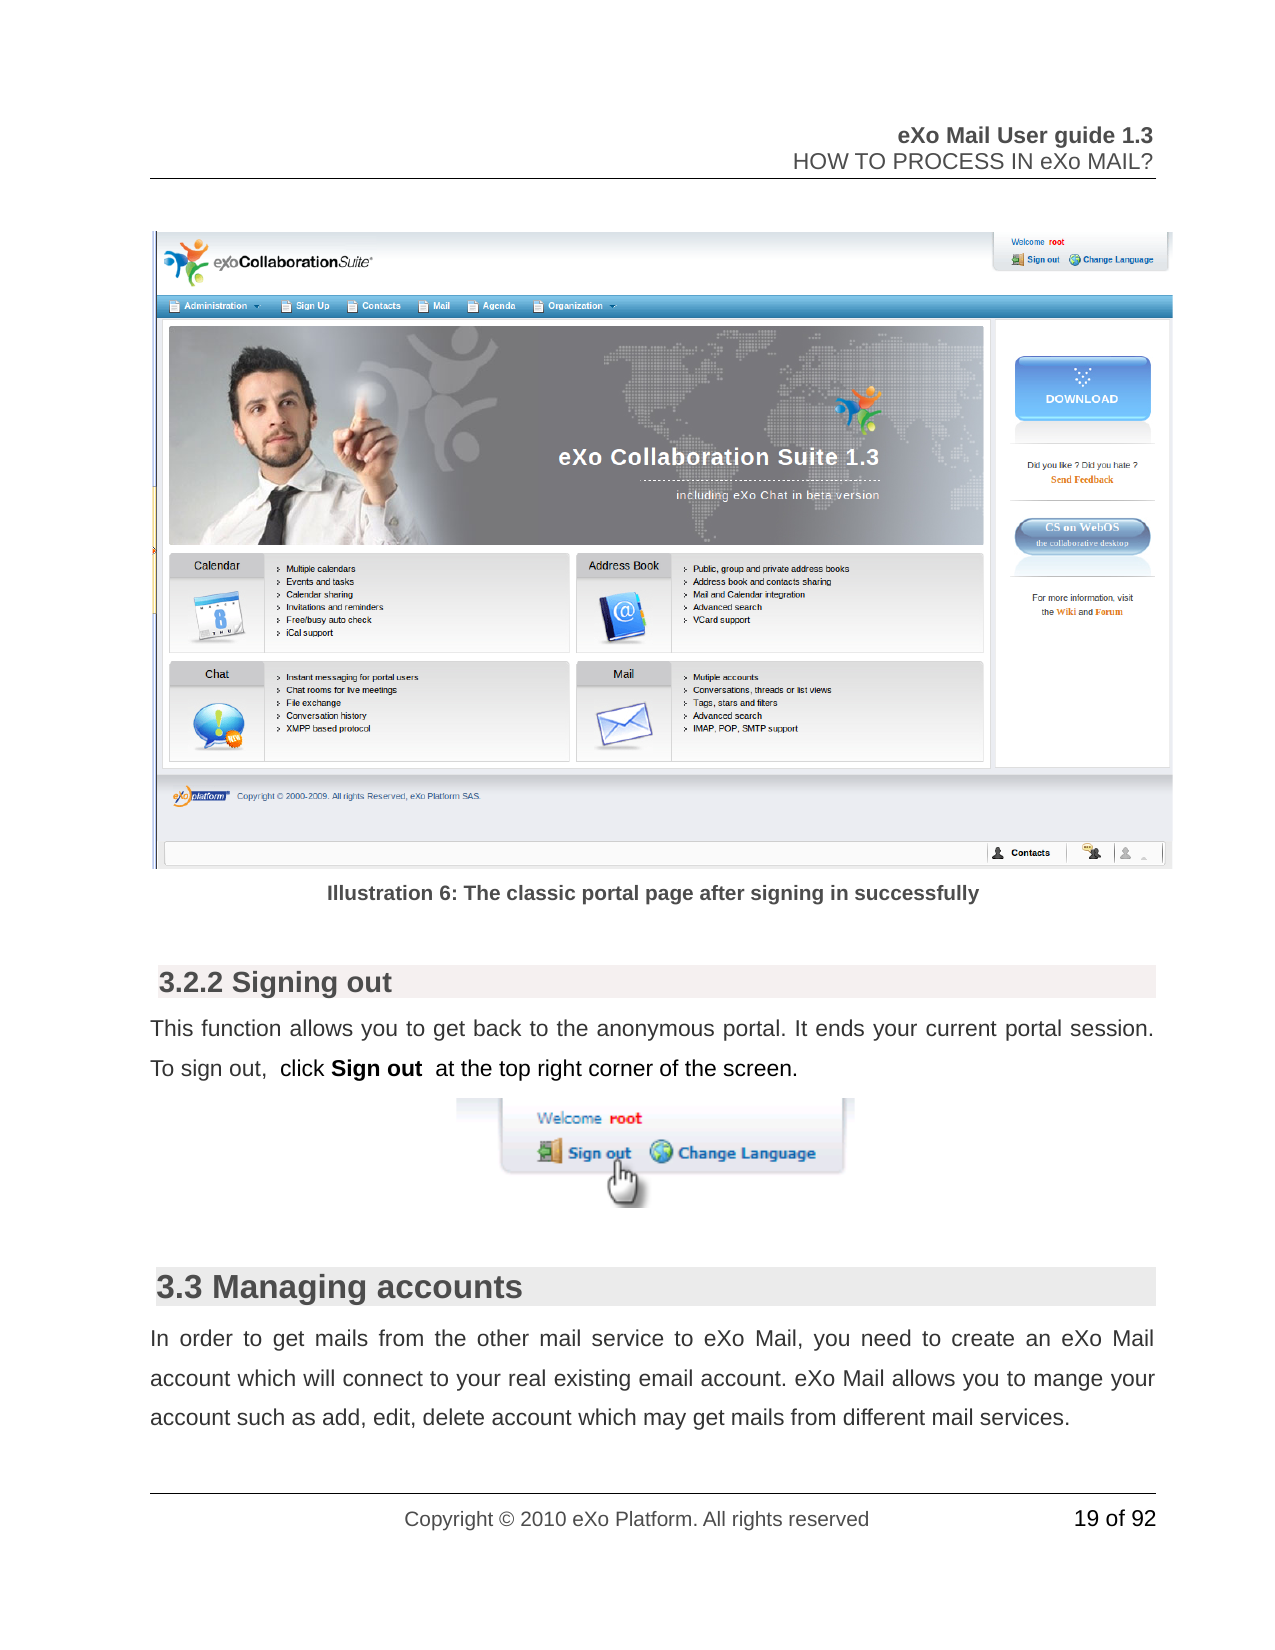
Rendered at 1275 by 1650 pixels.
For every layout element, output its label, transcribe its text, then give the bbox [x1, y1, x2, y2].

subtitle Signing out [158, 965, 1156, 998]
picture [152, 231, 1173, 869]
list Illustration 6: The classic portal page after signing in successfully [134, 221, 1173, 905]
text In order to get mails from the other mail service to eXo Mail, you need to create an eXo Mail account which will connect to your real existing email account. eXo Mail allows you to mange your account such as add, edit, delete account which may get mails from different mail services. [150, 1325, 1156, 1430]
subtitle Managing accounts [156, 1267, 1156, 1306]
picture [456, 1098, 855, 1208]
text This function allows you to get back to the anonymous portal. It ends your current portal session. To sign out, click Sign out at the top right corner of the screen. [150, 1015, 1156, 1081]
